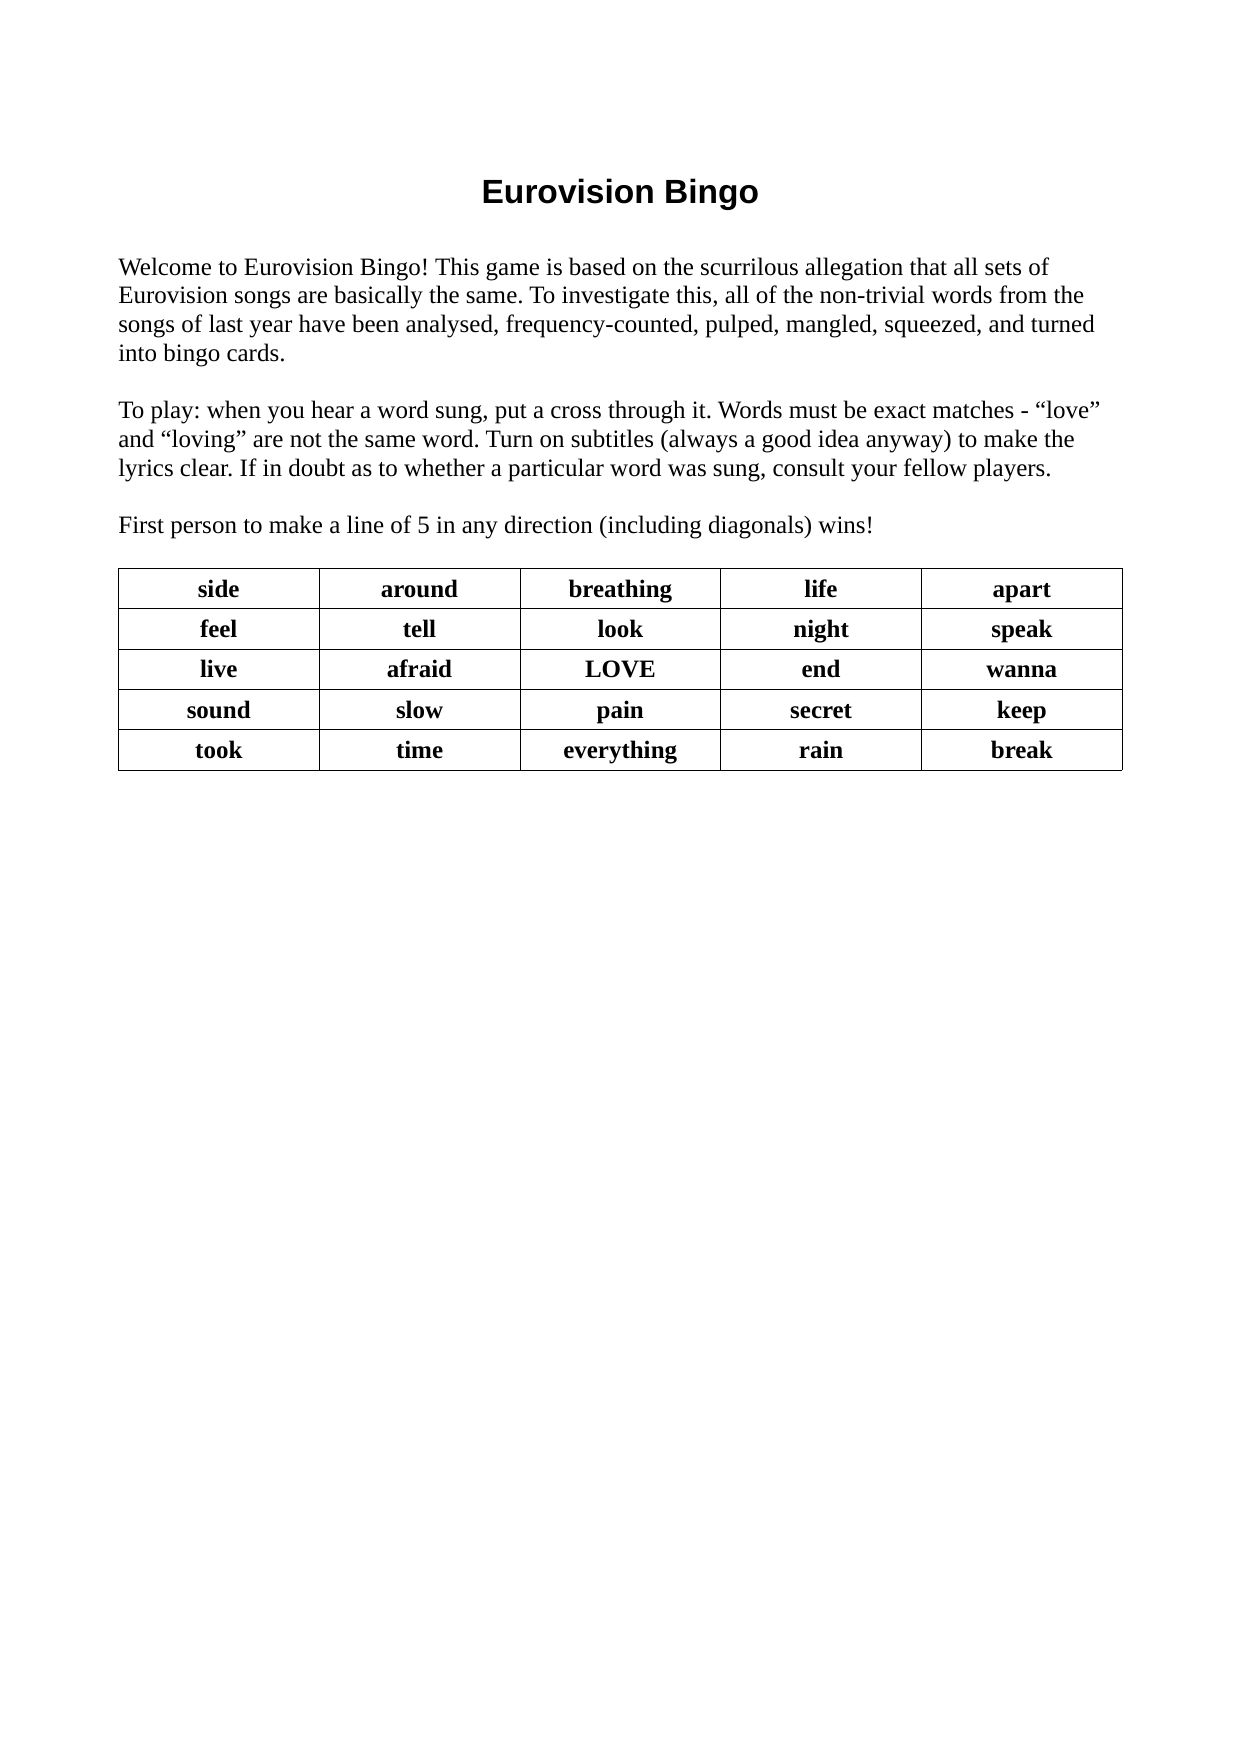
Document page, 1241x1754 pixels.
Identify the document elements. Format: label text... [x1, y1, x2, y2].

table_cell pain [521, 690, 720, 729]
table_cell night [721, 609, 921, 649]
table_cell rain [721, 730, 921, 769]
table_cell speak [922, 609, 1122, 649]
table_cell time [320, 730, 520, 769]
table_cell feel [119, 609, 319, 649]
text First person to make a line of 5 in any direction (including diagonals) wins! [118, 511, 1122, 539]
table_header around [320, 569, 520, 608]
table_header side [119, 569, 319, 608]
table_cell tell [320, 609, 520, 649]
table_cell wanna [922, 650, 1122, 689]
text To play: when you hear a word sung, put a cross through it. Words must be exact matches - “love” and “loving” are not the same word. Turn on subtitles (always a good idea anyway) to make the lyrics clear. If in doubt as to whether a particular word was sung, consult your fellow players. [118, 396, 1122, 482]
table_cell afraid [320, 650, 520, 689]
table_cell end [721, 650, 921, 689]
table_cell break [922, 730, 1122, 769]
table_cell LOVE [521, 650, 720, 689]
subtitle Eurovision Bingo [118, 172, 1122, 211]
text Welcome to Eurovision Bingo! This game is based on the scurrilous allegation that all sets of Eurovision songs are basically the same. To investigate this, all of the non-trivial words from the songs of last year have been analysed, frequency-counted, pulped, mangled, squeezed, and turned into bingo cards. [118, 252, 1122, 367]
table_cell took [119, 730, 319, 769]
table_header apart [922, 569, 1122, 608]
table_cell sound [119, 690, 319, 729]
table_cell everything [521, 730, 720, 769]
table_cell look [521, 609, 720, 649]
table_cell slow [320, 690, 520, 729]
table_header breathing [521, 569, 720, 608]
table_header life [721, 569, 921, 608]
table_cell keep [922, 690, 1122, 729]
table_cell secret [721, 690, 921, 729]
table_cell live [119, 650, 319, 689]
